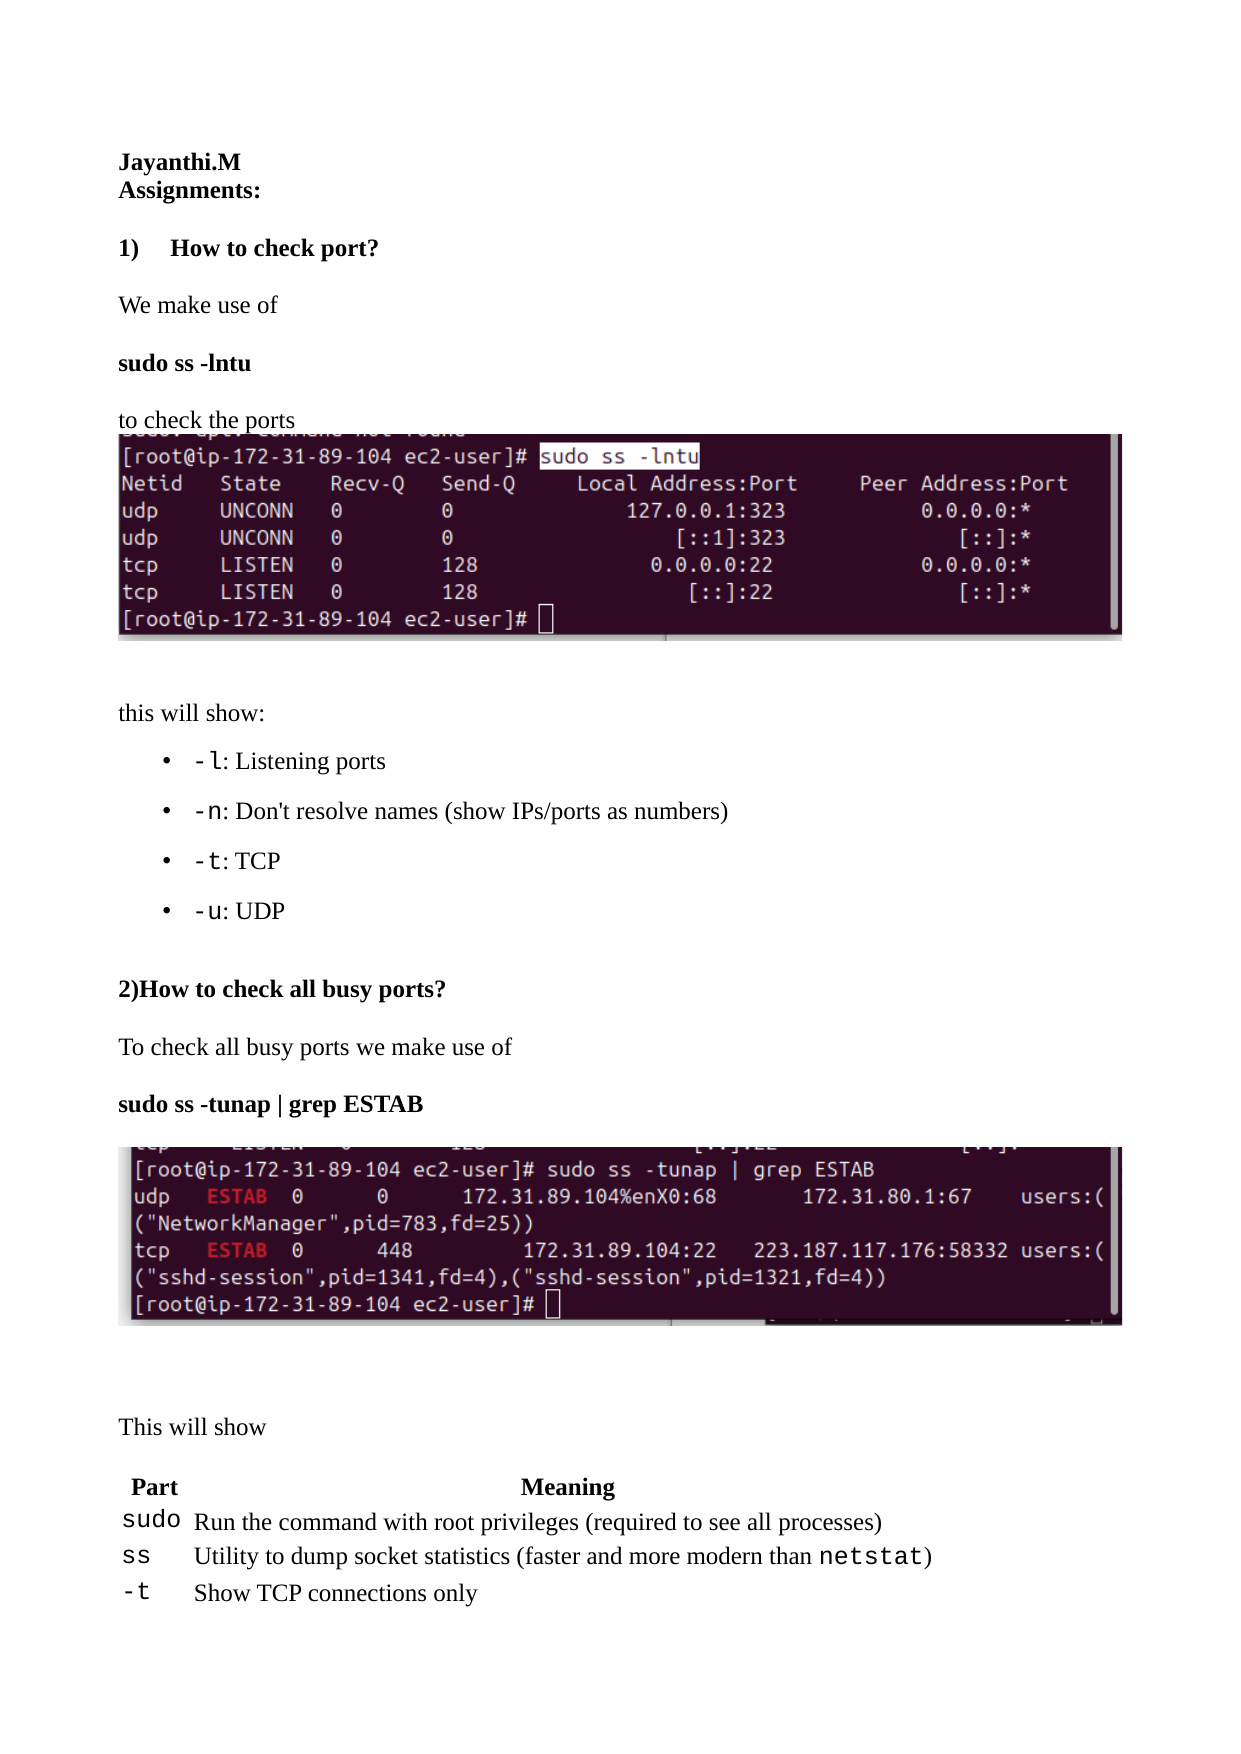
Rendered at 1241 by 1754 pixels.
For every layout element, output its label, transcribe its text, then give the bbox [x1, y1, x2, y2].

table_cell ss [118, 1539, 191, 1575]
picture [118, 1147, 1123, 1326]
picture [118, 434, 1123, 641]
list -u: UDP [162, 896, 1122, 927]
list -l: Listening ports [162, 746, 1122, 777]
table_header Meaning [191, 1469, 945, 1504]
text 1) How to check port? [118, 233, 1122, 262]
text Assignments: [118, 176, 1122, 204]
text sudo ss -tunap | grep ESTAB [118, 1089, 1122, 1118]
text Jayanthi.M [118, 147, 1122, 176]
table_cell -t [118, 1575, 191, 1610]
table_cell sudo [118, 1504, 191, 1538]
text 2)How to check all busy ports? [118, 974, 1122, 1003]
text to check the ports [118, 406, 1122, 434]
text This will show [118, 1412, 1122, 1441]
text sudo ss -lntu [118, 348, 1122, 377]
table_cell Utility to dump socket statistics (faster and more modern than netstat) [191, 1539, 945, 1575]
text this will show: [118, 698, 1122, 727]
text To check all busy ports we make use of [118, 1032, 1122, 1061]
list -n: Don't resolve names (show IPs/ports as numbers) [162, 796, 1122, 827]
table_cell Show TCP connections only [191, 1575, 945, 1610]
list -t: TCP [162, 846, 1122, 877]
table_header Part [118, 1469, 191, 1504]
text We make use of [118, 291, 1122, 319]
table_cell Run the command with root privileges (required to see all processes) [191, 1504, 945, 1538]
